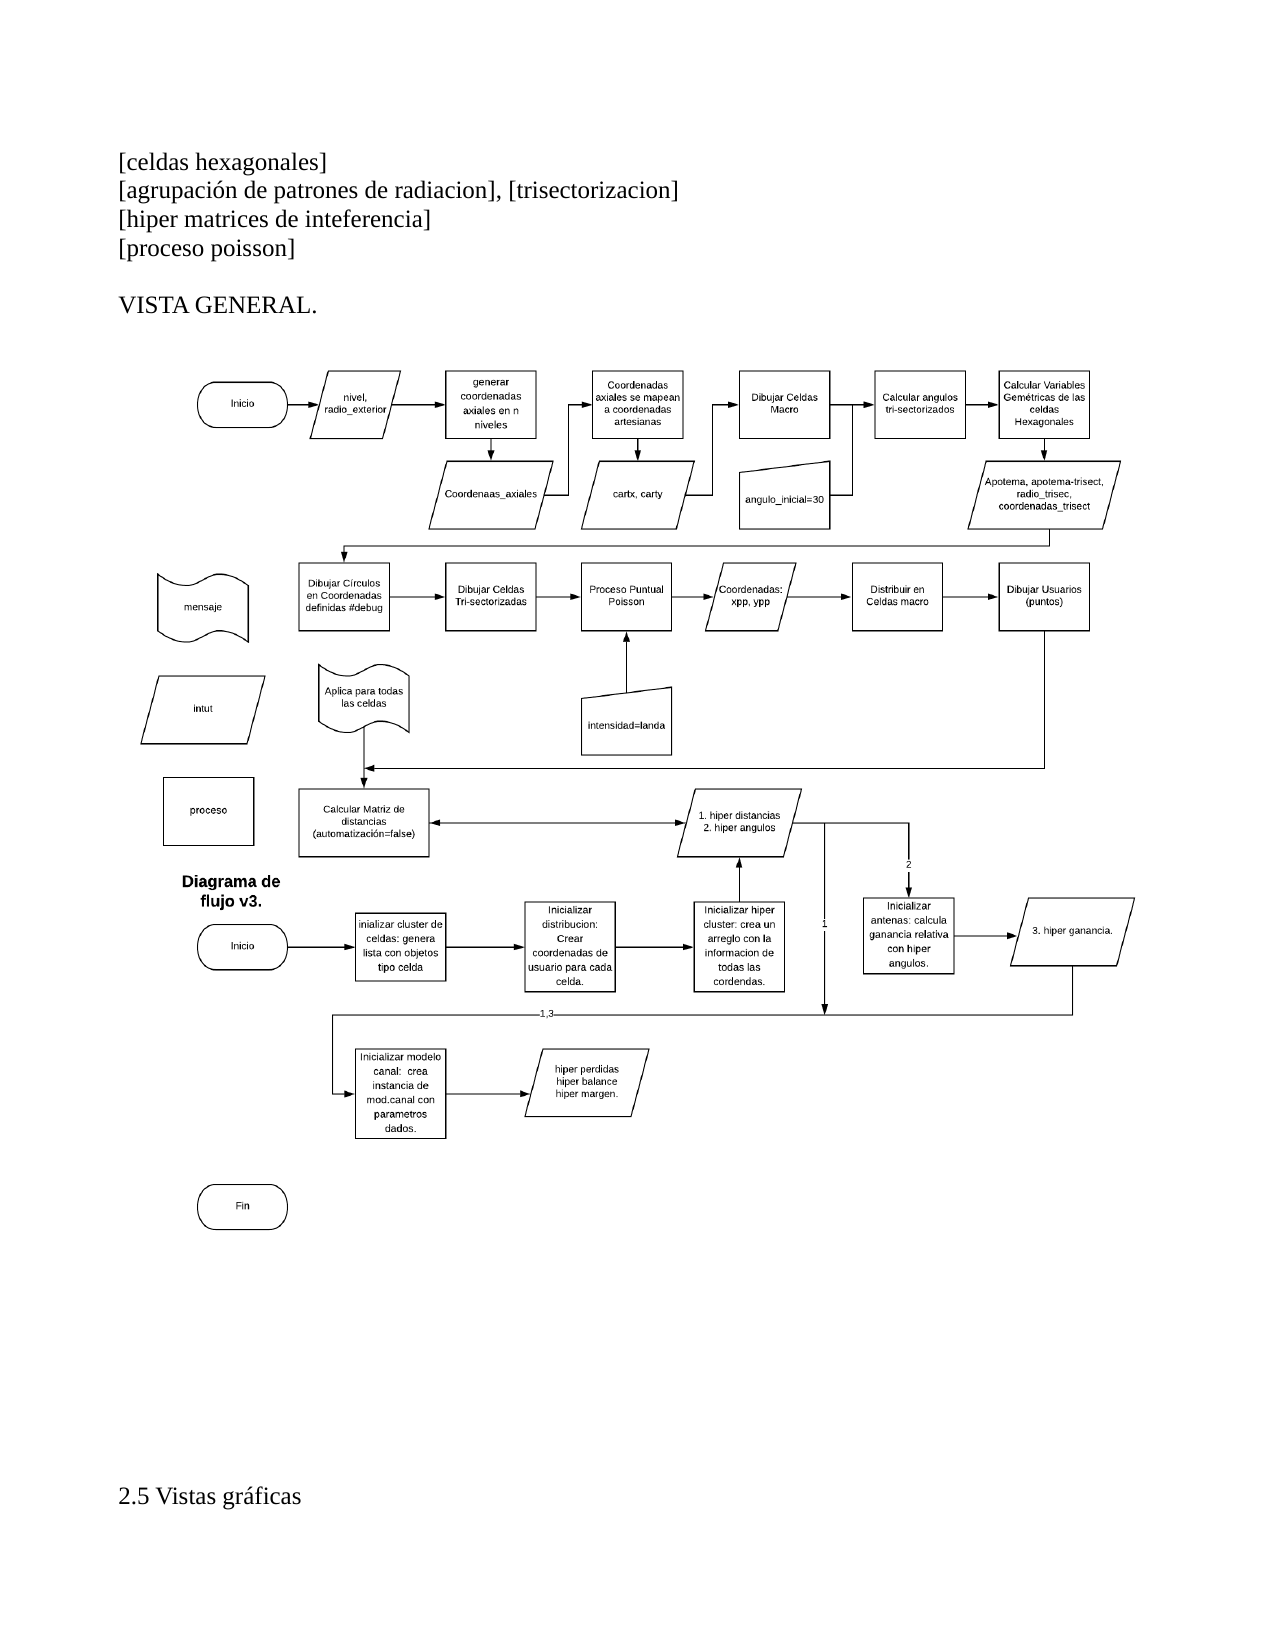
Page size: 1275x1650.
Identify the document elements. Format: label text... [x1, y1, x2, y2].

text [agrupación de patrones de radiacion], [trisectorizacion] [118, 176, 1157, 204]
text VISTA GENERAL. [118, 291, 1157, 319]
picture [118, 348, 1157, 1252]
text 2.5 Vistas gráficas [118, 1481, 1157, 1510]
text [proceso poisson] [118, 233, 1157, 262]
text [hiper matrices de inteferencia] [118, 204, 1157, 233]
text [celdas hexagonales] [118, 147, 1157, 176]
